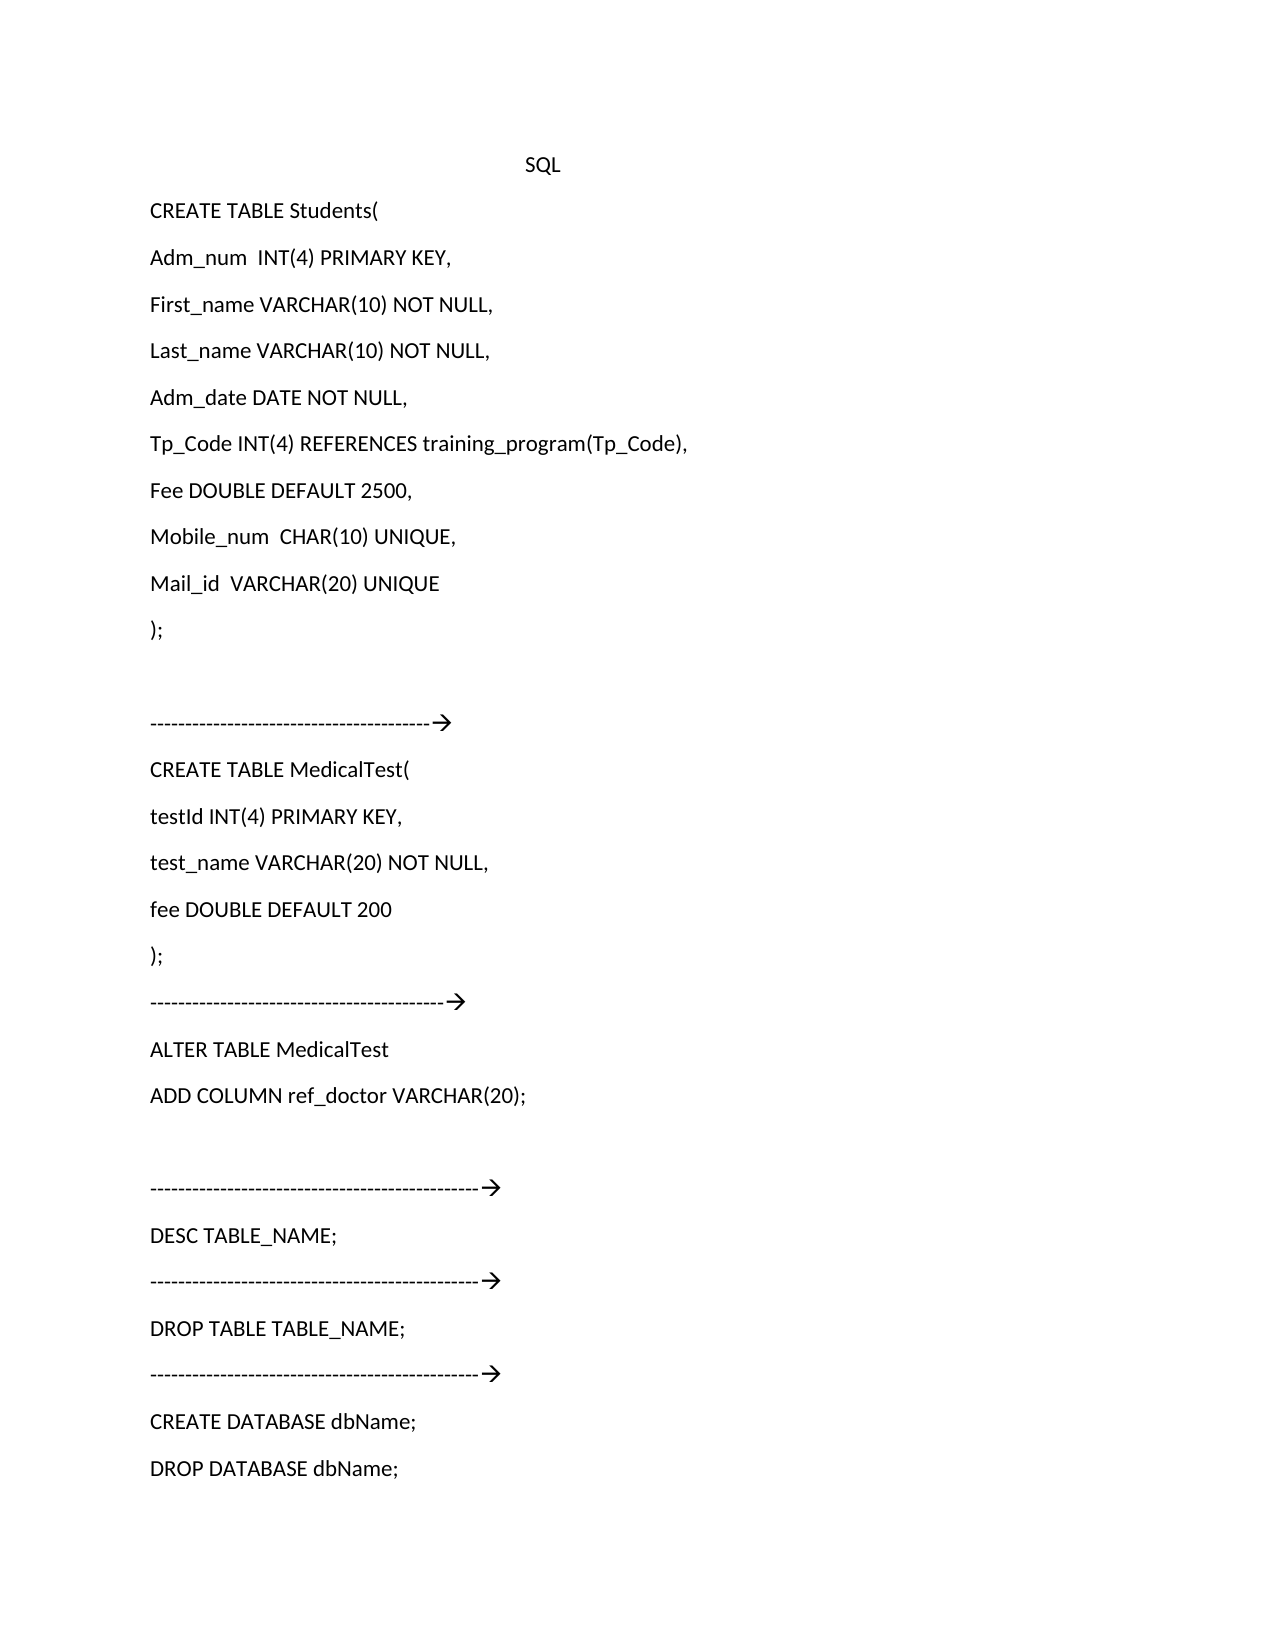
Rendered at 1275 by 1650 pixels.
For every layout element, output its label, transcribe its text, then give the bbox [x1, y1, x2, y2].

text CREATE DATABASE dbName; [150, 1407, 1125, 1435]
text fee DOUBLE DEFAULT 200 [150, 895, 1125, 923]
text First_name VARCHAR(10) NOT NULL, [150, 290, 1125, 318]
text Mail_id VARCHAR(20) UNIQUE [150, 569, 1125, 597]
text ALTER TABLE MedicalTest [150, 1035, 1125, 1063]
text test_name VARCHAR(20) NOT NULL, [150, 848, 1125, 876]
text testId INT(4) PRIMARY KEY, [150, 802, 1125, 830]
text ADD COLUMN ref_doctor VARCHAR(20); [150, 1081, 1125, 1109]
text Fee DOUBLE DEFAULT 2500, [150, 476, 1125, 504]
text ------------------------------------------ [150, 988, 1125, 1016]
text DROP DATABASE dbName; [150, 1454, 1125, 1482]
text Adm_num INT(4) PRIMARY KEY, [150, 243, 1125, 271]
text ); [150, 616, 1125, 644]
text SQL [450, 150, 1125, 178]
text ---------------------------------------- [150, 709, 1125, 737]
text CREATE TABLE Students( [150, 197, 1125, 224]
text Tp_Code INT(4) REFERENCES training_program(Tp_Code), [150, 429, 1125, 457]
text ----------------------------------------------- [150, 1361, 1125, 1389]
text DROP TABLE TABLE_NAME; [150, 1314, 1125, 1342]
text Mobile_num CHAR(10) UNIQUE, [150, 522, 1125, 551]
text Last_name VARCHAR(10) NOT NULL, [150, 336, 1125, 364]
text DESC TABLE_NAME; [150, 1221, 1125, 1249]
text Adm_date DATE NOT NULL, [150, 383, 1125, 411]
text CREATE TABLE MedicalTest( [150, 755, 1125, 783]
text ); [150, 942, 1125, 969]
text ----------------------------------------------- [150, 1267, 1125, 1296]
text ----------------------------------------------- [150, 1174, 1125, 1202]
